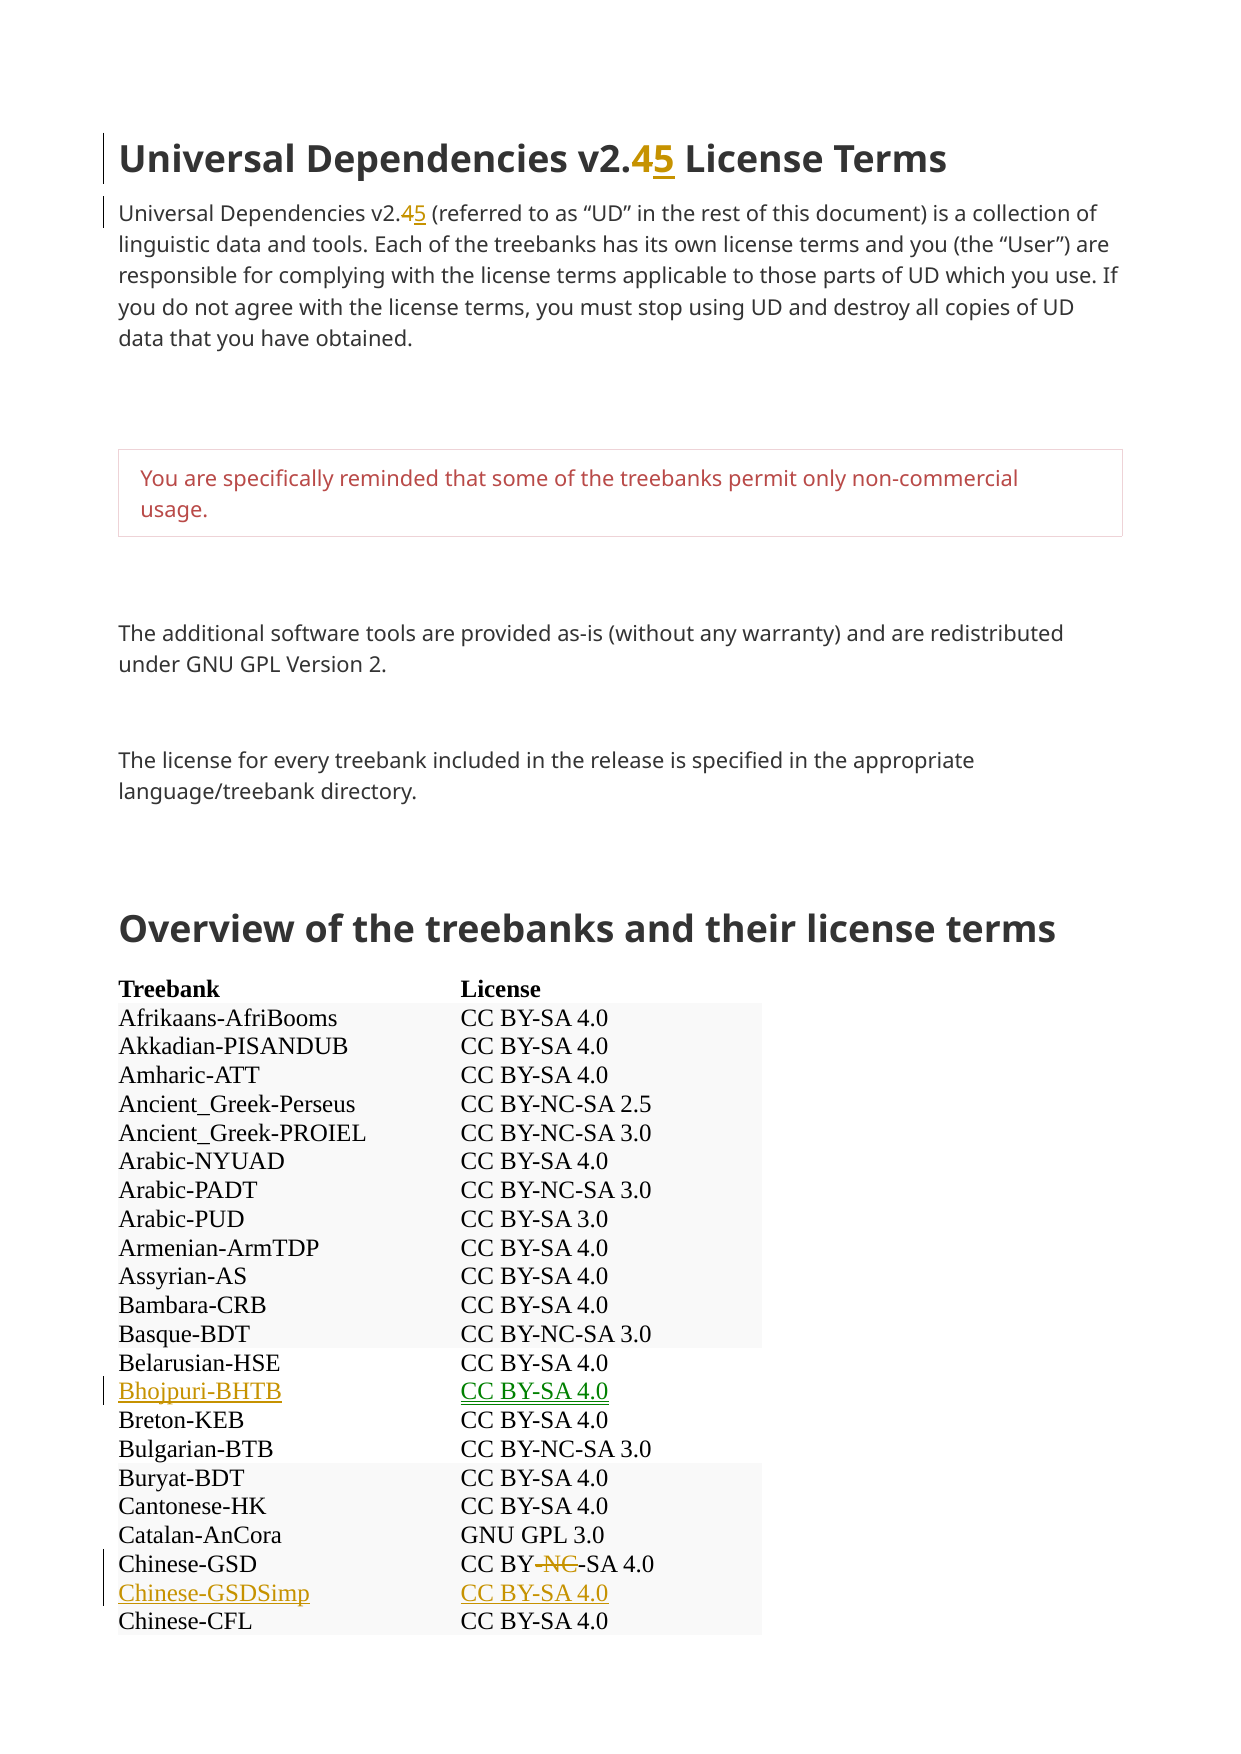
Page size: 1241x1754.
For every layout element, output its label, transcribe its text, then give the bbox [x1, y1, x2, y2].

table_cell Chinese-GSD [118, 1549, 460, 1578]
table_cell CC BY-NC-SA 3.0 [460, 1319, 762, 1348]
table_cell Buryat-BDT [118, 1463, 460, 1491]
table_cell Afrikaans-AfriBooms [118, 1003, 460, 1031]
table_cell Armenian-ArmTDP [118, 1233, 460, 1261]
table_cell Ancient_Greek-PROIEL [118, 1118, 460, 1146]
table_cell CC BY-SA 4.0 [460, 1578, 762, 1606]
table_cell Assyrian-AS [118, 1261, 460, 1290]
subtitle Overview of the treebanks and their license terms [118, 902, 1122, 953]
text You are specifically reminded that some of the treebanks permit only non-commercial usage. [119, 450, 1122, 536]
table_header License [460, 974, 762, 1003]
table_cell CC BY-SA 4.0 [460, 1405, 762, 1434]
table_cell CC BY-NC-SA 3.0 [460, 1175, 762, 1204]
table_cell CC BY-SA 4.0 [460, 1146, 762, 1175]
table_cell CC BY-SA 4.0 [460, 1606, 762, 1635]
table_cell Amharic-ATT [118, 1060, 460, 1089]
table_cell CC BY-SA 4.0 [460, 1003, 762, 1031]
table_cell CC BY-SA 4.0 [460, 1376, 762, 1405]
table_cell Belarusian-HSE [118, 1348, 460, 1376]
table_cell CC BY-SA 4.0 [460, 1261, 762, 1290]
table_cell Catalan-AnCora [118, 1520, 460, 1549]
table_cell Arabic-PUD [118, 1204, 460, 1233]
table_cell CC BY-SA 4.0 [460, 1031, 762, 1060]
table_cell Chinese-CFL [118, 1606, 460, 1635]
table_cell CC BY-NC-SA 2.5 [460, 1089, 762, 1118]
table_cell GNU GPL 3.0 [460, 1520, 762, 1549]
table_cell Arabic-PADT [118, 1175, 460, 1204]
table_cell CC BY-SA 4.0 [460, 1290, 762, 1319]
table_cell Bambara-CRB [118, 1290, 460, 1319]
table_cell Basque-BDT [118, 1319, 460, 1348]
table_cell CC BY-SA 4.0 [460, 1348, 762, 1376]
table_cell Bulgarian-BTB [118, 1434, 460, 1463]
table_cell Ancient_Greek-Perseus [118, 1089, 460, 1118]
table_cell Chinese-GSDSimp [118, 1578, 460, 1606]
table_cell CC BY-NC-SA 3.0 [460, 1434, 762, 1463]
table_cell CC BY-SA 4.0 [460, 1060, 762, 1089]
table_cell CC BY-SA 4.0 [460, 1549, 762, 1578]
table_cell CC BY-SA 4.0 [460, 1233, 762, 1261]
table_cell Cantonese-HK [118, 1491, 460, 1520]
table_cell Bhojpuri-BHTB [118, 1376, 460, 1405]
table_cell CC BY-SA 4.0 [460, 1491, 762, 1520]
table_cell CC BY-SA 3.0 [460, 1204, 762, 1233]
text Universal Dependencies v2.5 (referred to as “UD” in the rest of this document) is a collection of linguistic data and tools. Each of the treebanks has its own license terms and you (the “User”) are responsible for complying with the license terms applicable to those parts of UD which you use. If you do not agree with the license terms, you must stop using UD and destroy all copies of UD data that you have obtained. [118, 196, 1122, 352]
table_cell Akkadian-PISANDUB [118, 1031, 460, 1060]
text The additional software tools are provided as-is (without any warranty) and are redistributed under GNU GPL Version 2. [118, 616, 1122, 679]
table_header Treebank [118, 974, 460, 1003]
table_cell Breton-KEB [118, 1405, 460, 1434]
text The license for every treebank included in the release is specified in the appropriate language/treebank directory. [118, 744, 1122, 806]
table_cell Arabic-NYUAD [118, 1146, 460, 1175]
table_cell CC BY-NC-SA 3.0 [460, 1118, 762, 1146]
table_cell CC BY-SA 4.0 [460, 1463, 762, 1491]
subtitle Universal Dependencies v2.5 License Terms [118, 133, 1122, 184]
